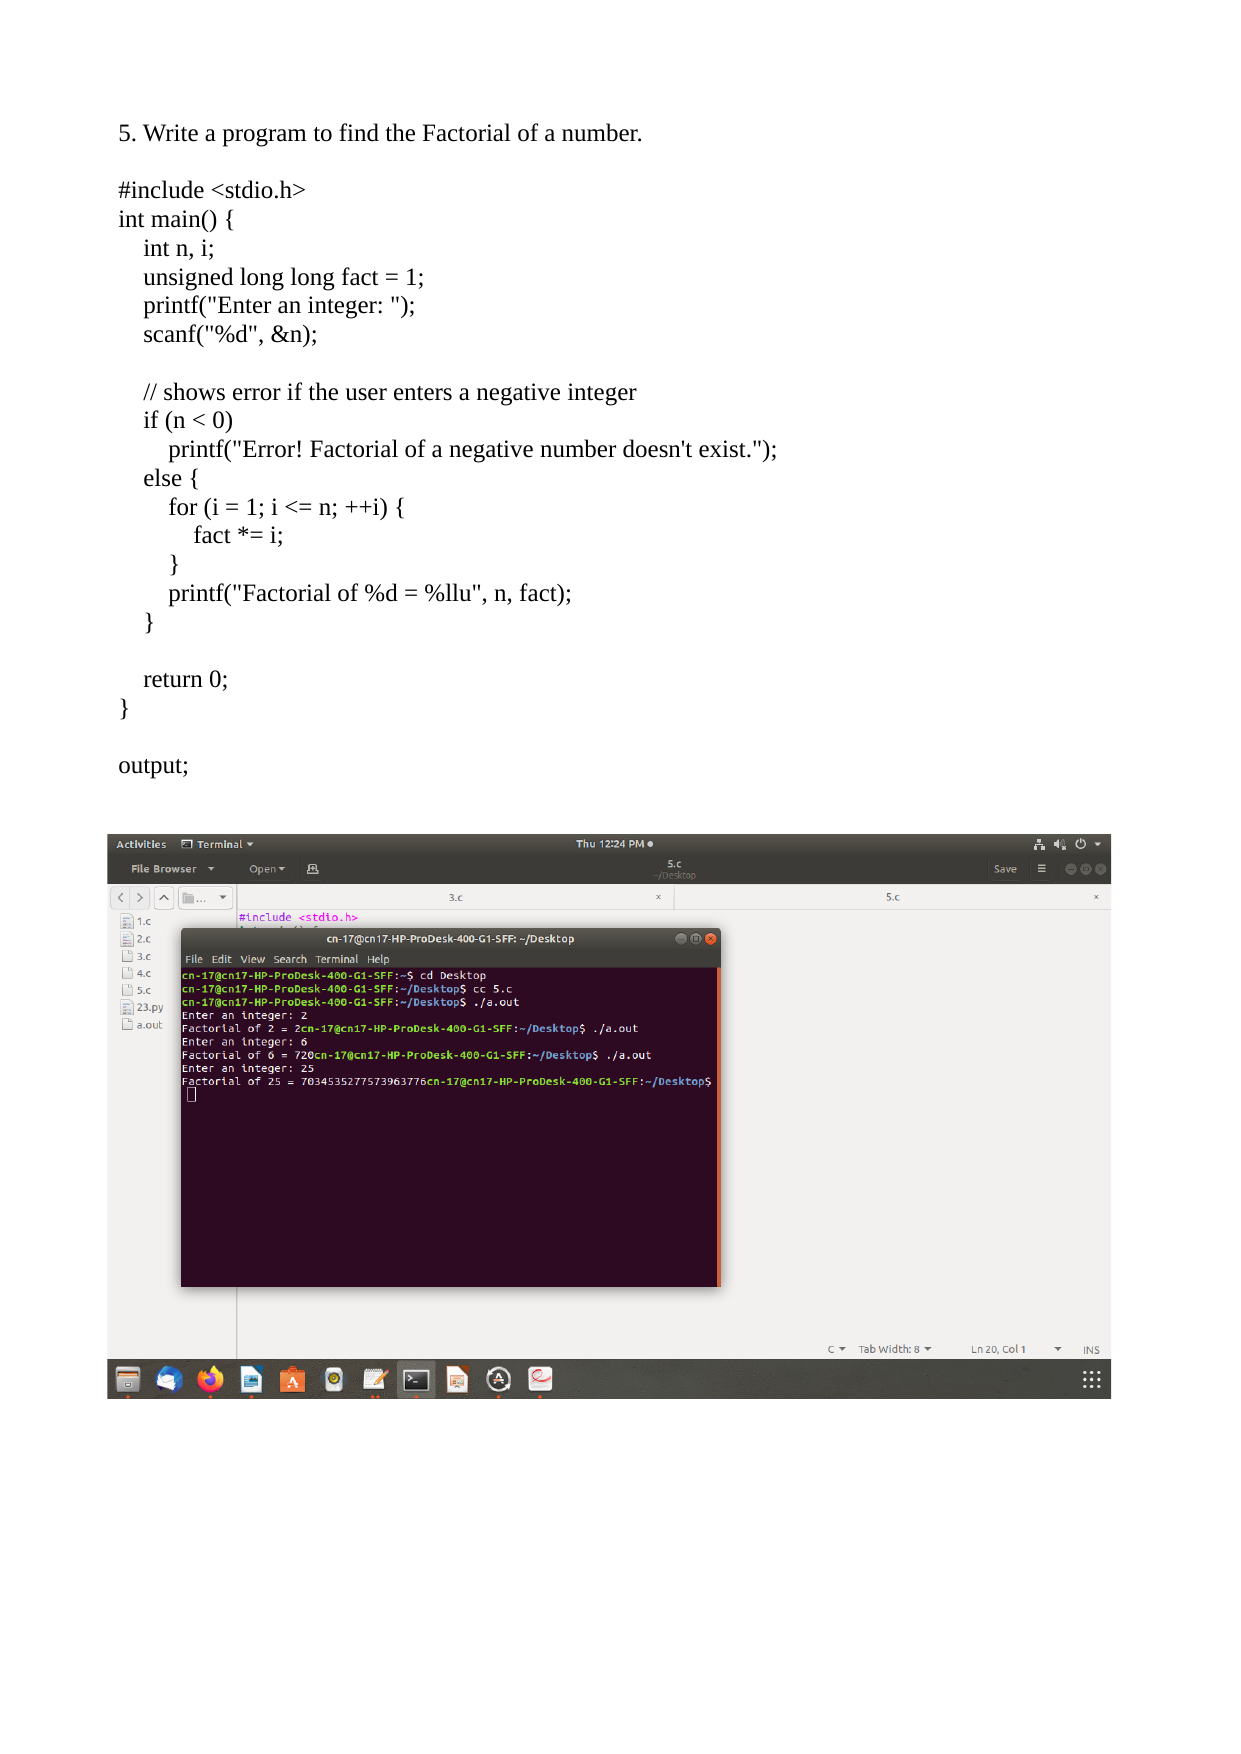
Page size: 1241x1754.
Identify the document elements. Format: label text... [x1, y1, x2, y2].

text else { [118, 463, 1122, 492]
text unsigned long long fact = 1; [118, 262, 1122, 291]
text return 0; [118, 664, 1122, 693]
text int main() { [118, 204, 1122, 233]
text } [118, 549, 1122, 578]
text int n, i; [118, 233, 1122, 262]
text printf("Enter an integer: "); [118, 291, 1122, 319]
text printf("Factorial of %d = %llu", n, fact); [118, 578, 1122, 607]
text } [118, 693, 1122, 722]
text // shows error if the user enters a negative integer [118, 377, 1122, 406]
text for (i = 1; i <= n; ++i) { [118, 492, 1122, 521]
text output; [118, 751, 1122, 779]
text #include <stdio.h> [118, 176, 1122, 204]
picture [107, 834, 1112, 1399]
text printf("Error! Factorial of a negative number doesn't exist."); [118, 434, 1122, 463]
text scanf("%d", &n); [118, 319, 1122, 348]
text fact *= i; [118, 521, 1122, 549]
text } [118, 607, 1122, 636]
text 5. Write a program to find the Factorial of a number. [118, 118, 1122, 147]
text if (n < 0) [118, 406, 1122, 434]
